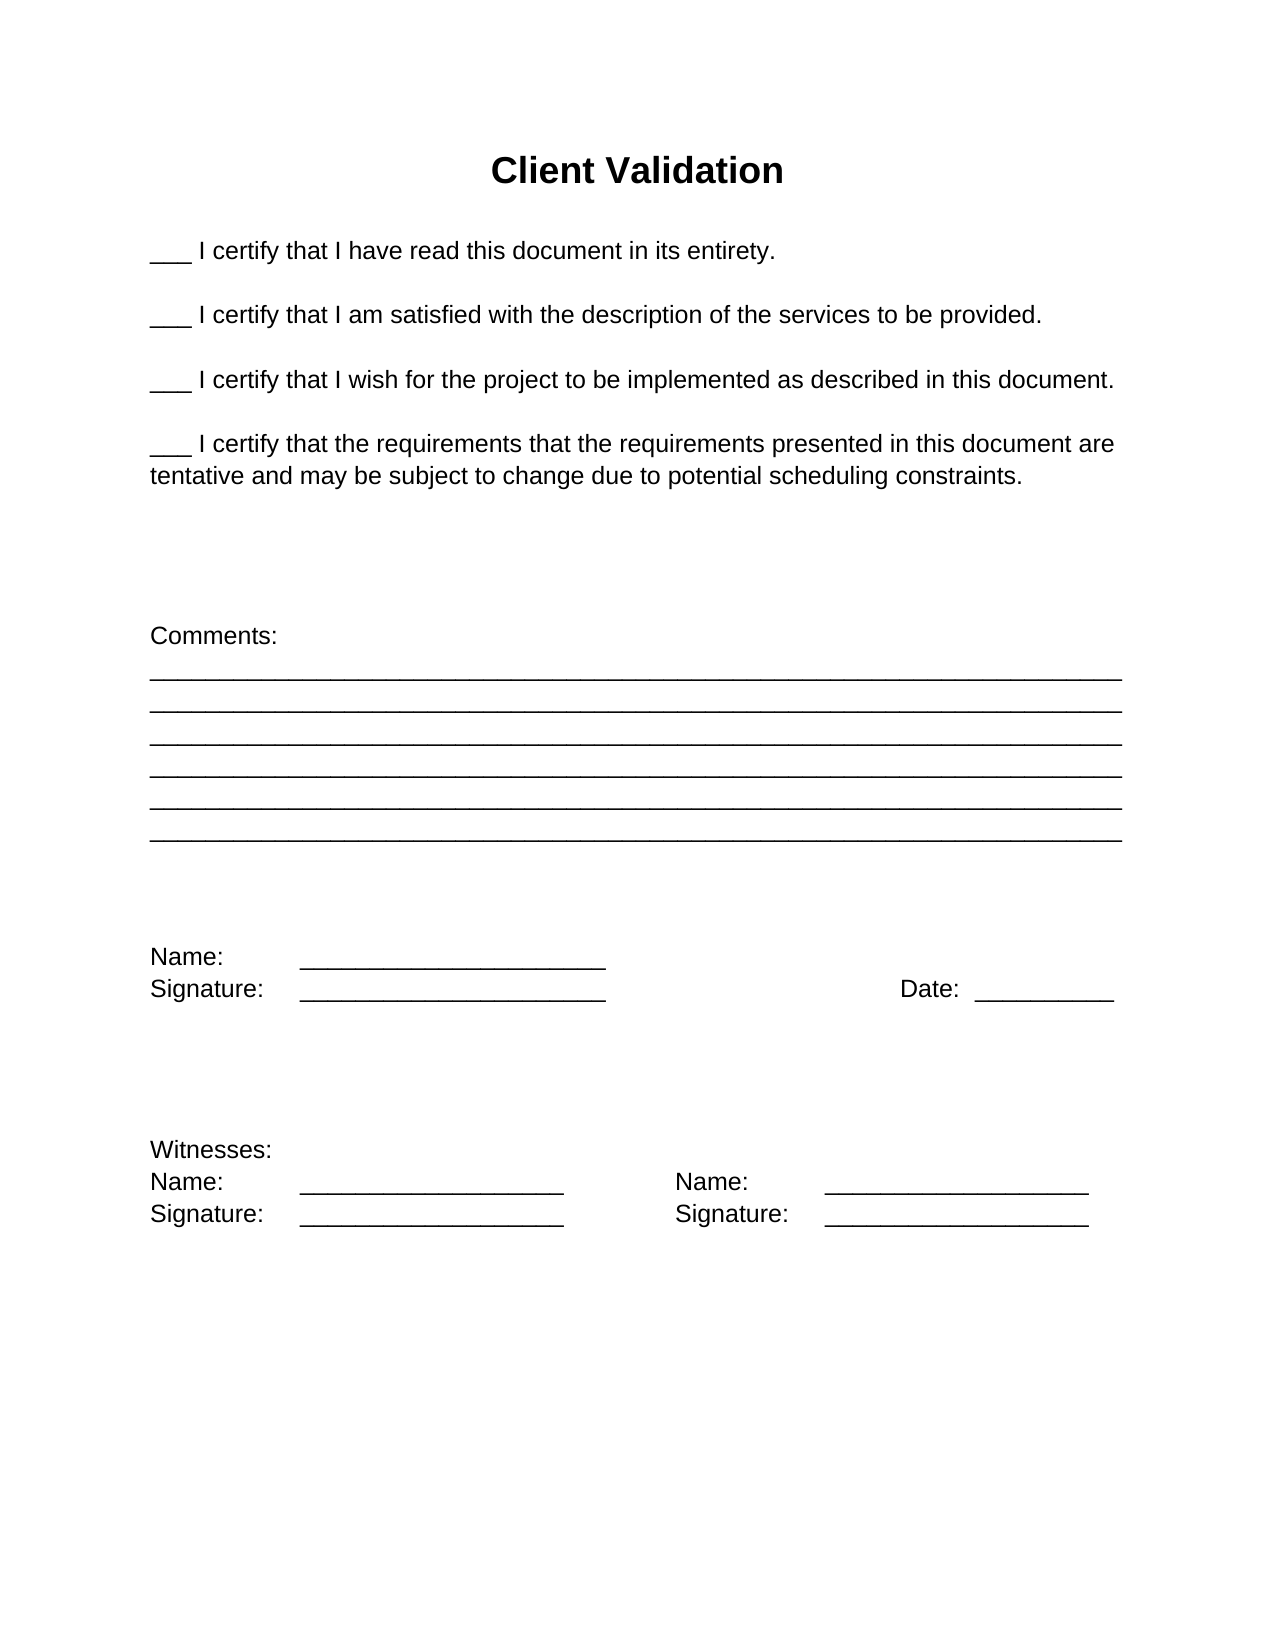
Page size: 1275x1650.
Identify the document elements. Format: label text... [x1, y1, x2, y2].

text ___ I certify that I wish for the project to be implemented as described in this document. [150, 365, 1125, 393]
text ____________________________________________________________________________________________________________________________________________________________________________________________________________________________________________________________________________________________________________________________________________________________________________________________________________________________________ [150, 654, 1125, 842]
text Comments: [150, 622, 1125, 650]
text Signature: ______________________ Date: __________ [150, 975, 1125, 1003]
text ___ I certify that the requirements that the requirements presented in this document are tentative and may be subject to change due to potential scheduling constraints. [150, 429, 1125, 489]
text Witnesses: [150, 1135, 1125, 1163]
text Signature: ___________________ Signature: ___________________ [150, 1199, 1125, 1227]
text ___ I certify that I have read this document in its entirety. [150, 237, 1125, 265]
text ___ I certify that I am satisfied with the description of the services to be provided. [150, 301, 1125, 329]
text Client Validation [150, 150, 1125, 192]
text Name: ___________________ Name: ___________________ [150, 1167, 1125, 1195]
text Name: ______________________ [150, 943, 1125, 971]
